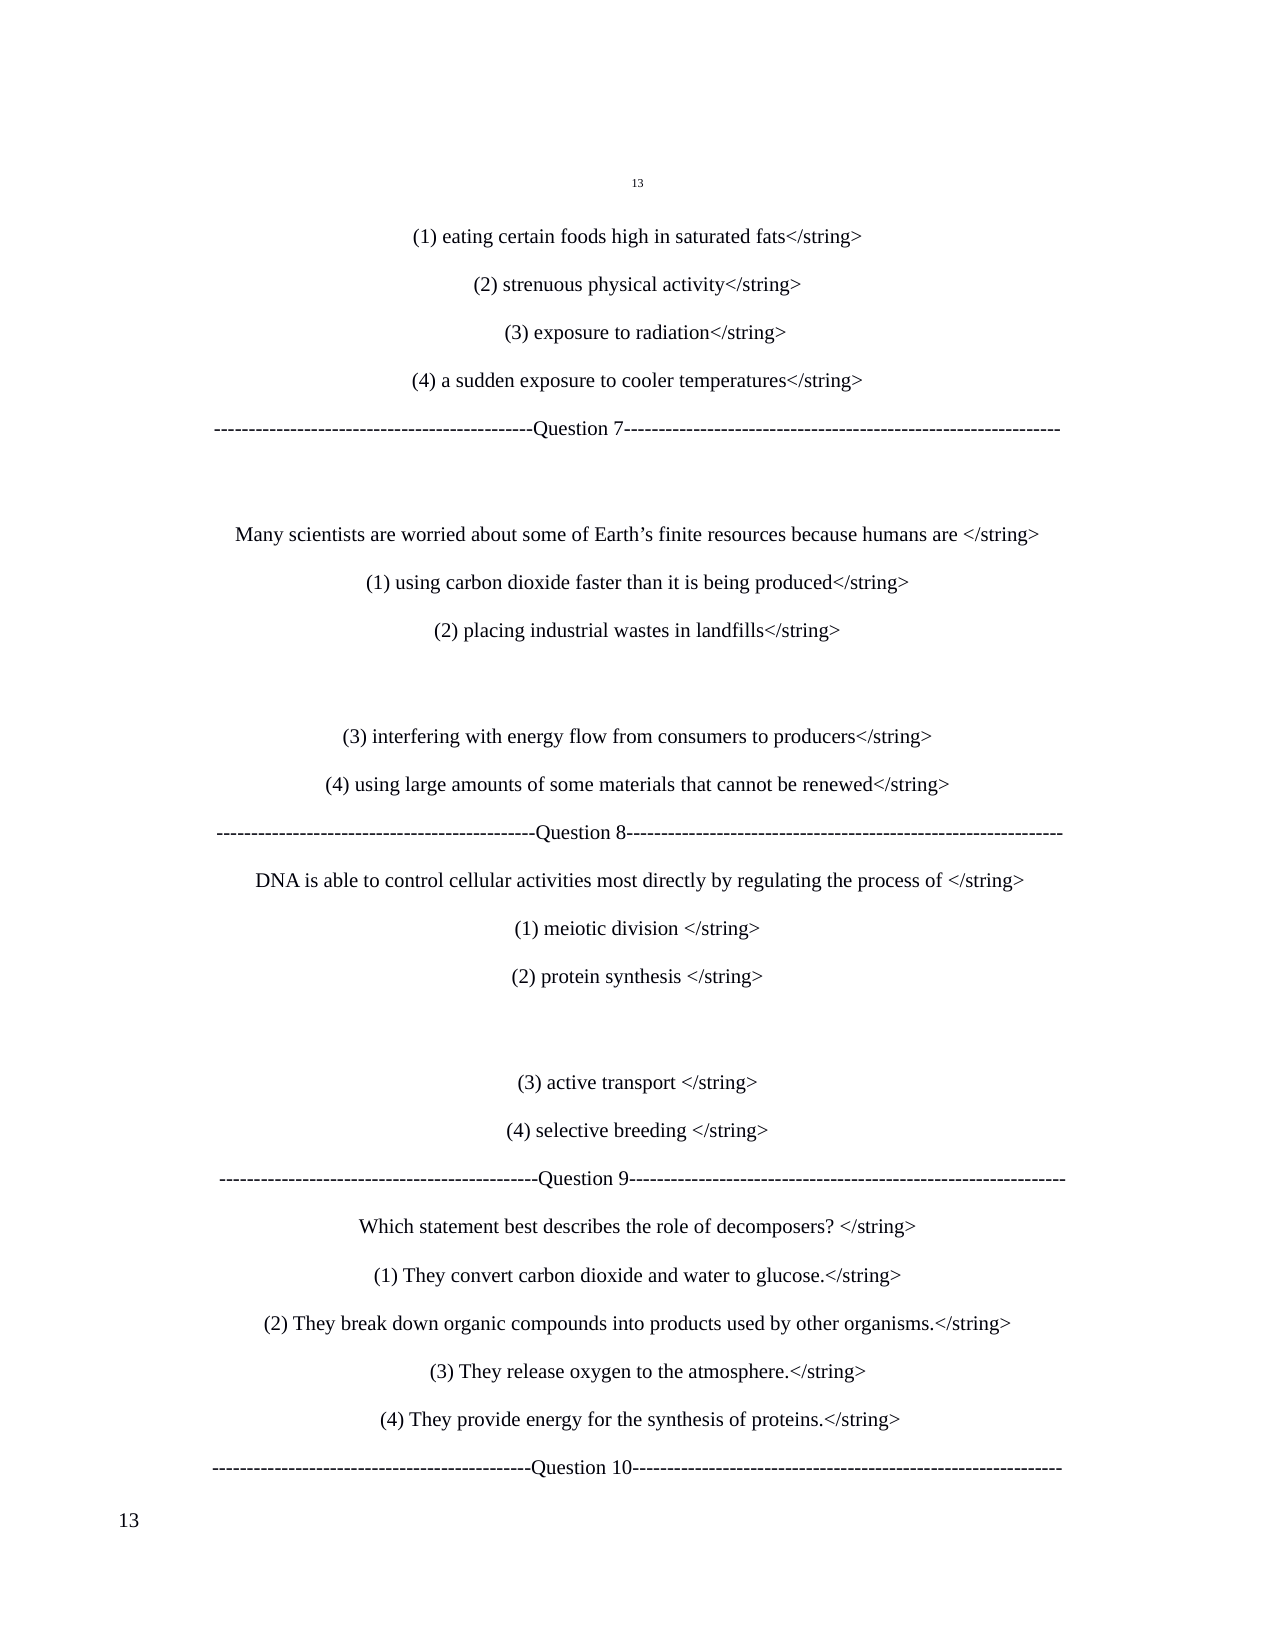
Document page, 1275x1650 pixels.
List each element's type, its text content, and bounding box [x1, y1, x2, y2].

text (4) using large amounts of some materials that cannot be renewed</string> [118, 772, 1157, 796]
text (2) protein synthesis </string> [118, 964, 1157, 988]
text ----------------------------------------------Question 8--------------------------------------------------------------- [118, 820, 1157, 844]
text (4) selective breeding </string> [118, 1118, 1157, 1142]
text Many scientists are worried about some of Earth’s finite resources because humans are </string> [118, 522, 1157, 546]
text ----------------------------------------------Question 10-------------------------------------------------------------- [118, 1455, 1157, 1479]
text (3) active transport </string> [118, 1070, 1157, 1094]
text (3) They release oxygen to the atmosphere.</string> [118, 1359, 1157, 1383]
text (3) interfering with energy flow from consumers to producers</string> [118, 724, 1157, 748]
text (4) They provide energy for the synthesis of proteins.</string> [118, 1407, 1157, 1431]
text (2) placing industrial wastes in landfills</string> [118, 618, 1157, 642]
text DNA is able to control cellular activities most directly by regulating the process of </string> [118, 868, 1157, 892]
text (1) using carbon dioxide faster than it is being produced</string> [118, 570, 1157, 594]
text (1) meiotic division </string> [118, 916, 1157, 940]
text ----------------------------------------------Question 7--------------------------------------------------------------- [118, 416, 1157, 440]
text (1) eating certain foods high in saturated fats</string> [118, 224, 1157, 248]
text (4) a sudden exposure to cooler temperatures</string> [118, 368, 1157, 392]
text Which statement best describes the role of decomposers? </string> [118, 1214, 1157, 1238]
text (1) They convert carbon dioxide and water to glucose.</string> [118, 1262, 1157, 1287]
text ----------------------------------------------Question 9--------------------------------------------------------------- [118, 1166, 1157, 1190]
text (2) strenuous physical activity</string> [118, 272, 1157, 296]
text (2) They break down organic compounds into products used by other organisms.</string> [118, 1311, 1157, 1335]
text (3) exposure to radiation</string> [118, 320, 1157, 344]
